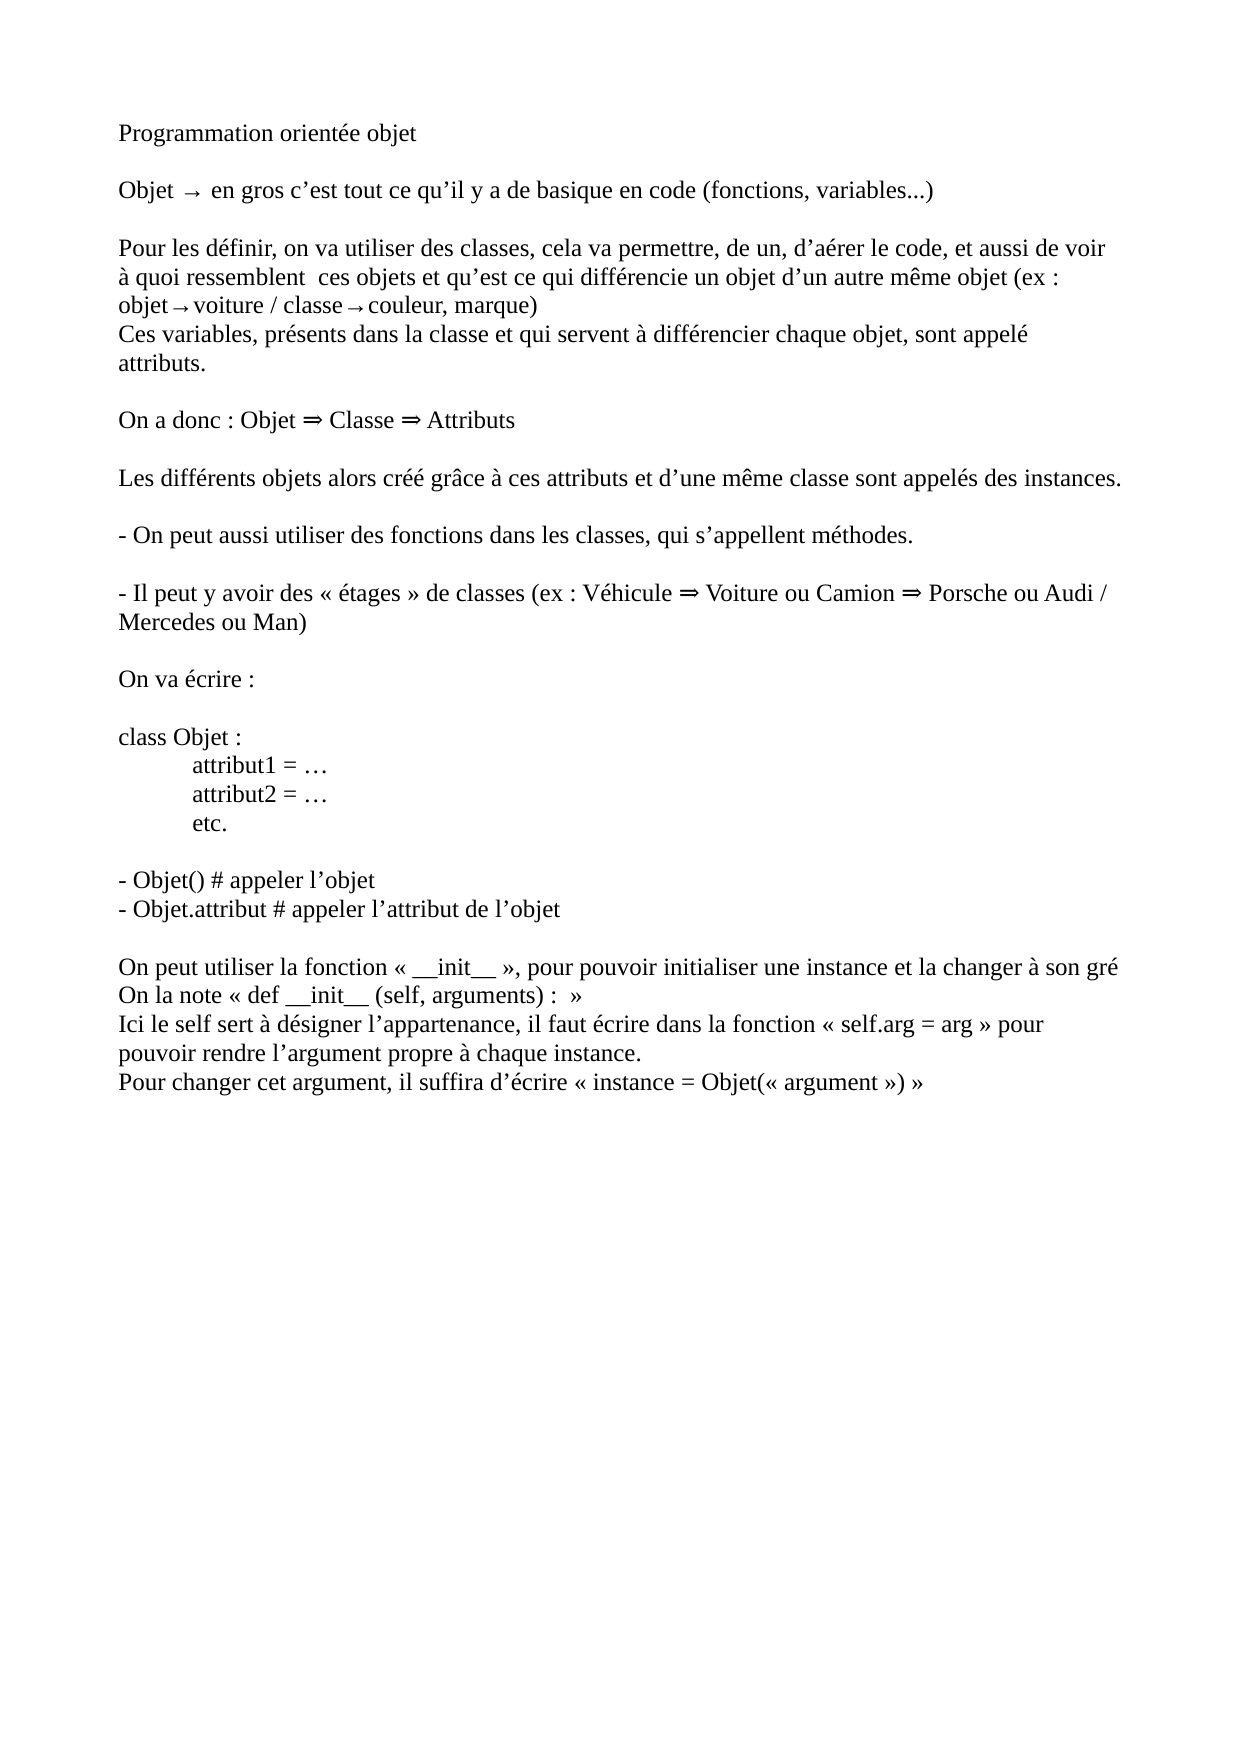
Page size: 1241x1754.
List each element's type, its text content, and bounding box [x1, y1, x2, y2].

text etc. [118, 808, 1122, 837]
text Objet → en gros c’est tout ce qu’il y a de basique en code (fonctions, variables...) [118, 176, 1122, 204]
text - Il peut y avoir des « étages » de classes (ex : Véhicule ⇒ Voiture ou Camion ⇒ Porsche ou Audi / Mercedes ou Man) [118, 578, 1122, 636]
text class Objet : [118, 722, 1122, 751]
text - Objet.attribut # appeler l’attribut de l’objet [118, 894, 1122, 923]
text Ces variables, présents dans la classe et qui servent à différencier chaque objet, sont appelé attributs. [118, 319, 1122, 377]
text Programmation orientée objet [118, 118, 1122, 147]
text - Objet() # appeler l’objet [118, 866, 1122, 894]
text - On peut aussi utiliser des fonctions dans les classes, qui s’appellent méthodes. [118, 521, 1122, 549]
text attribut2 = … [118, 779, 1122, 808]
text Pour changer cet argument, il suffira d’écrire « instance = Objet(« argument ») » [118, 1067, 1122, 1096]
text Les différents objets alors créé grâce à ces attributs et d’une même classe sont appelés des instances. [118, 463, 1122, 492]
text Ici le self sert à désigner l’appartenance, il faut écrire dans la fonction « self.arg = arg » pour pouvoir rendre l’argument propre à chaque instance. [118, 1009, 1122, 1067]
text Pour les définir, on va utiliser des classes, cela va permettre, de un, d’aérer le code, et aussi de voir à quoi ressemblent ces objets et qu’est ce qui différencie un objet d’un autre même objet (ex : objet→voiture / classe→couleur, marque) [118, 233, 1122, 319]
text attribut1 = … [118, 751, 1122, 779]
text On peut utiliser la fonction « __init__ », pour pouvoir initialiser une instance et la changer à son gré On la note « def __init__ (self, arguments) : » [118, 952, 1122, 1009]
text On va écrire : [118, 664, 1122, 693]
text On a donc : Objet ⇒ Classe ⇒ Attributs [118, 406, 1122, 434]
